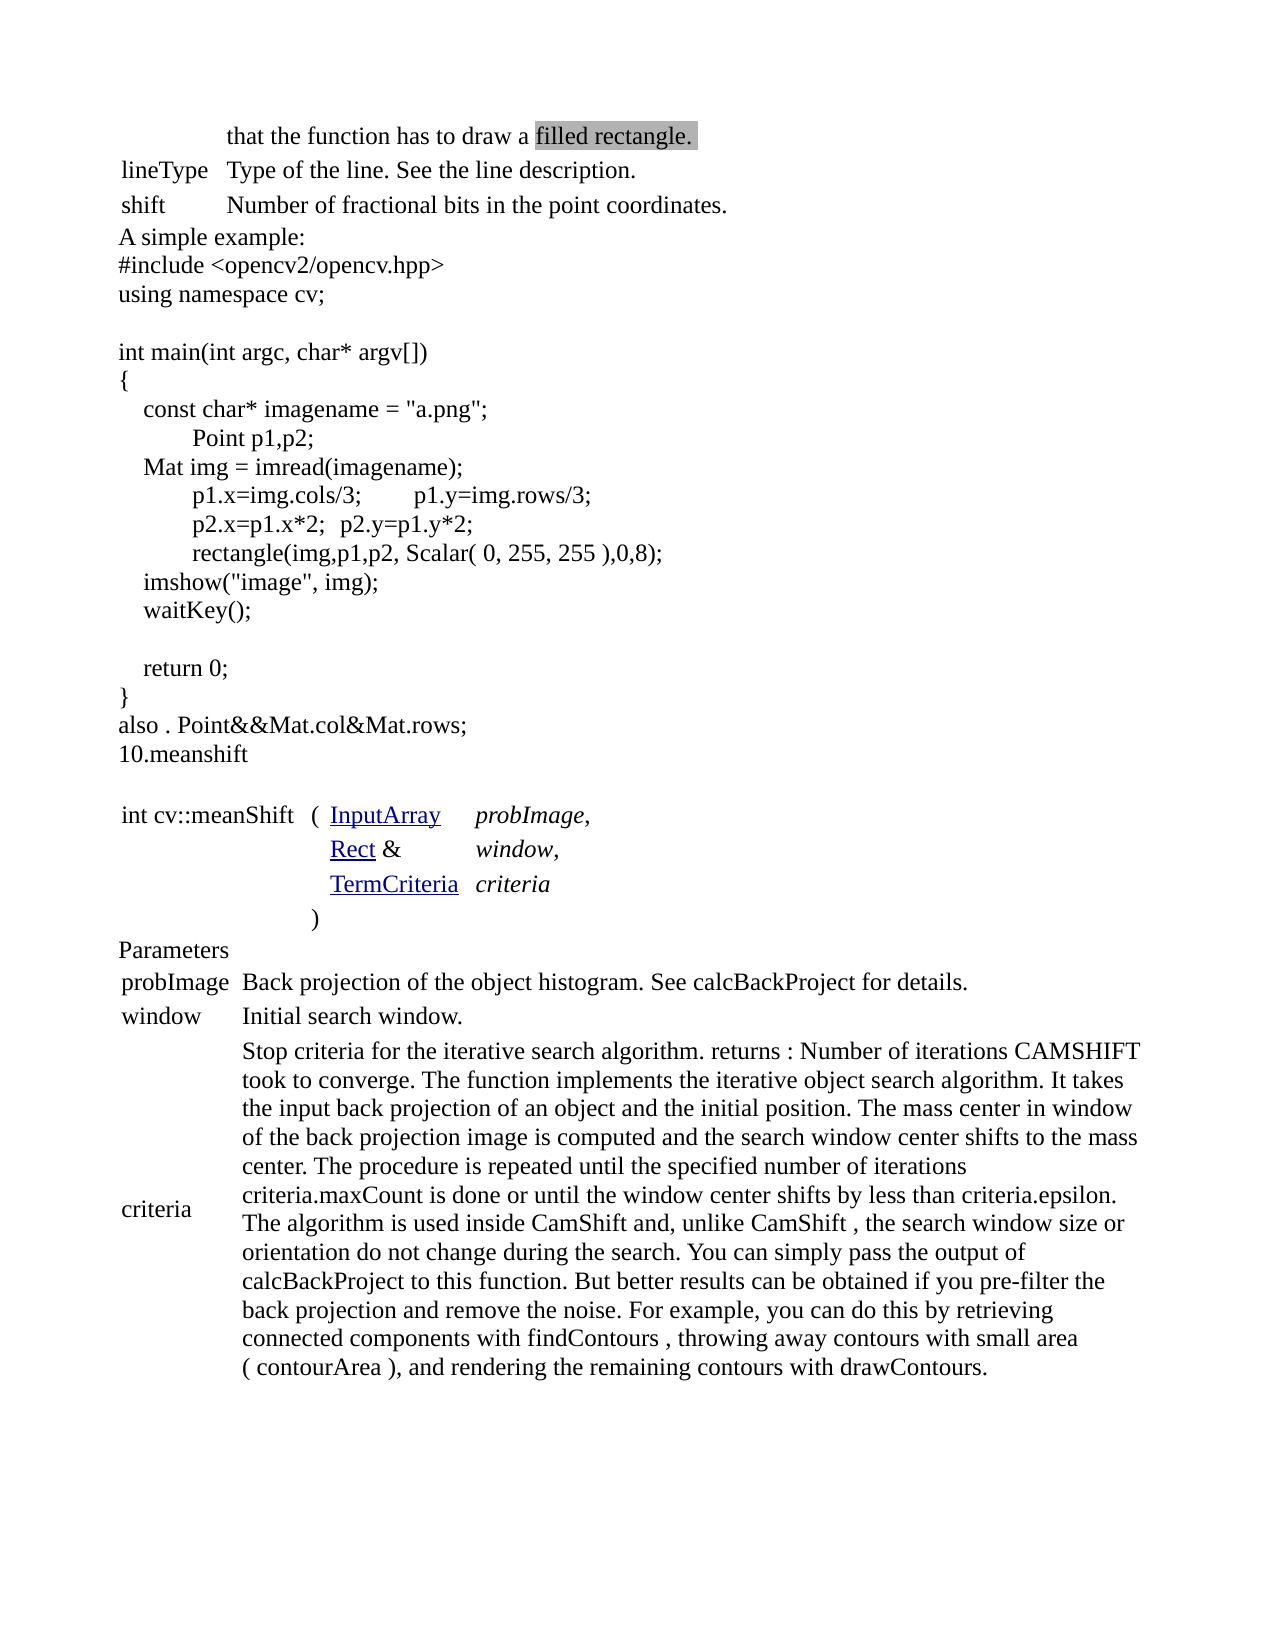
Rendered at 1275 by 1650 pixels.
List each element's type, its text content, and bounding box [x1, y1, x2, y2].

text rectangle(img,p1,p2, Scalar( 0, 255, 255 ),0,8); [118, 538, 1157, 567]
text A simple example: [118, 222, 1157, 251]
table_cell ) [308, 901, 327, 935]
table_cell [327, 901, 472, 935]
subtitle Parameters [118, 935, 1157, 964]
table_cell [118, 118, 223, 153]
text int main(int argc, char* argv[]) [118, 337, 1157, 366]
text waitKey(); [118, 596, 1157, 624]
text Mat img = imread(imagename); [118, 452, 1157, 481]
text #include <opencv2/opencv.hpp> [118, 251, 1157, 279]
table_cell Type of the line. See the line description. [224, 153, 1157, 187]
text p2.x=p1.x*2; p2.y=p1.y*2; [118, 509, 1157, 538]
table_cell Number of fractional bits in the point coordinates. [224, 187, 1157, 222]
text also . Point&&Mat.col&Mat.rows; [118, 711, 1157, 739]
table_header ( [308, 797, 327, 831]
text const char* imagename = "a.png"; [118, 394, 1157, 423]
text imshow("image", img); [118, 567, 1157, 596]
table_cell [308, 866, 327, 901]
table_cell that the function has to draw a filled rectangle. [224, 118, 1157, 153]
table_cell shift [118, 187, 223, 222]
text { [118, 366, 1157, 394]
table_cell criteria [118, 1033, 239, 1384]
table_cell [118, 866, 308, 901]
text Point p1,p2; [118, 423, 1157, 452]
table_header int cv::meanShift [118, 797, 308, 831]
table_header InputArray [327, 797, 472, 831]
table_header probImage, [473, 797, 609, 831]
table_cell [308, 831, 327, 866]
table_header Back projection of the object histogram. See calcBackProject for details. [239, 964, 1157, 998]
table_cell [118, 831, 308, 866]
text using namespace cv; [118, 279, 1157, 308]
table_cell criteria [473, 866, 609, 901]
table_cell window [118, 999, 239, 1033]
table_header probImage [118, 964, 239, 998]
table_cell [473, 901, 609, 935]
text 10.meanshift [118, 739, 1157, 768]
text p1.x=img.cols/3; p1.y=img.rows/3; [118, 481, 1157, 509]
table_cell [118, 901, 308, 935]
table_cell window, [473, 831, 609, 866]
text return 0; [118, 653, 1157, 682]
table_cell Stop criteria for the iterative search algorithm. returns : Number of iterations CAMSHIFT took to converge. The function implements the iterative object search algorithm. It takes the input back projection of an object and the initial position. The mass center in window of the back projection image is computed and the search window center shifts to the mass center. The procedure is repeated until the specified number of iterations criteria.maxCount is done or until the window center shifts by less than criteria.epsilon. The algorithm is used inside CamShift and, unlike CamShift , the search window size or orientation do not change during the search. You can simply pass the output of calcBackProject to this function. But better results can be obtained if you pre-filter the back projection and remove the noise. For example, you can do this by retrieving connected components with findContours , throwing away contours with small area ( contourArea ), and rendering the remaining contours with drawContours. [239, 1033, 1157, 1384]
table_cell TermCriteria [327, 866, 472, 901]
table_cell Initial search window. [239, 999, 1157, 1033]
text } [118, 682, 1157, 711]
table_cell Rect & [327, 831, 472, 866]
table_cell lineType [118, 153, 223, 187]
